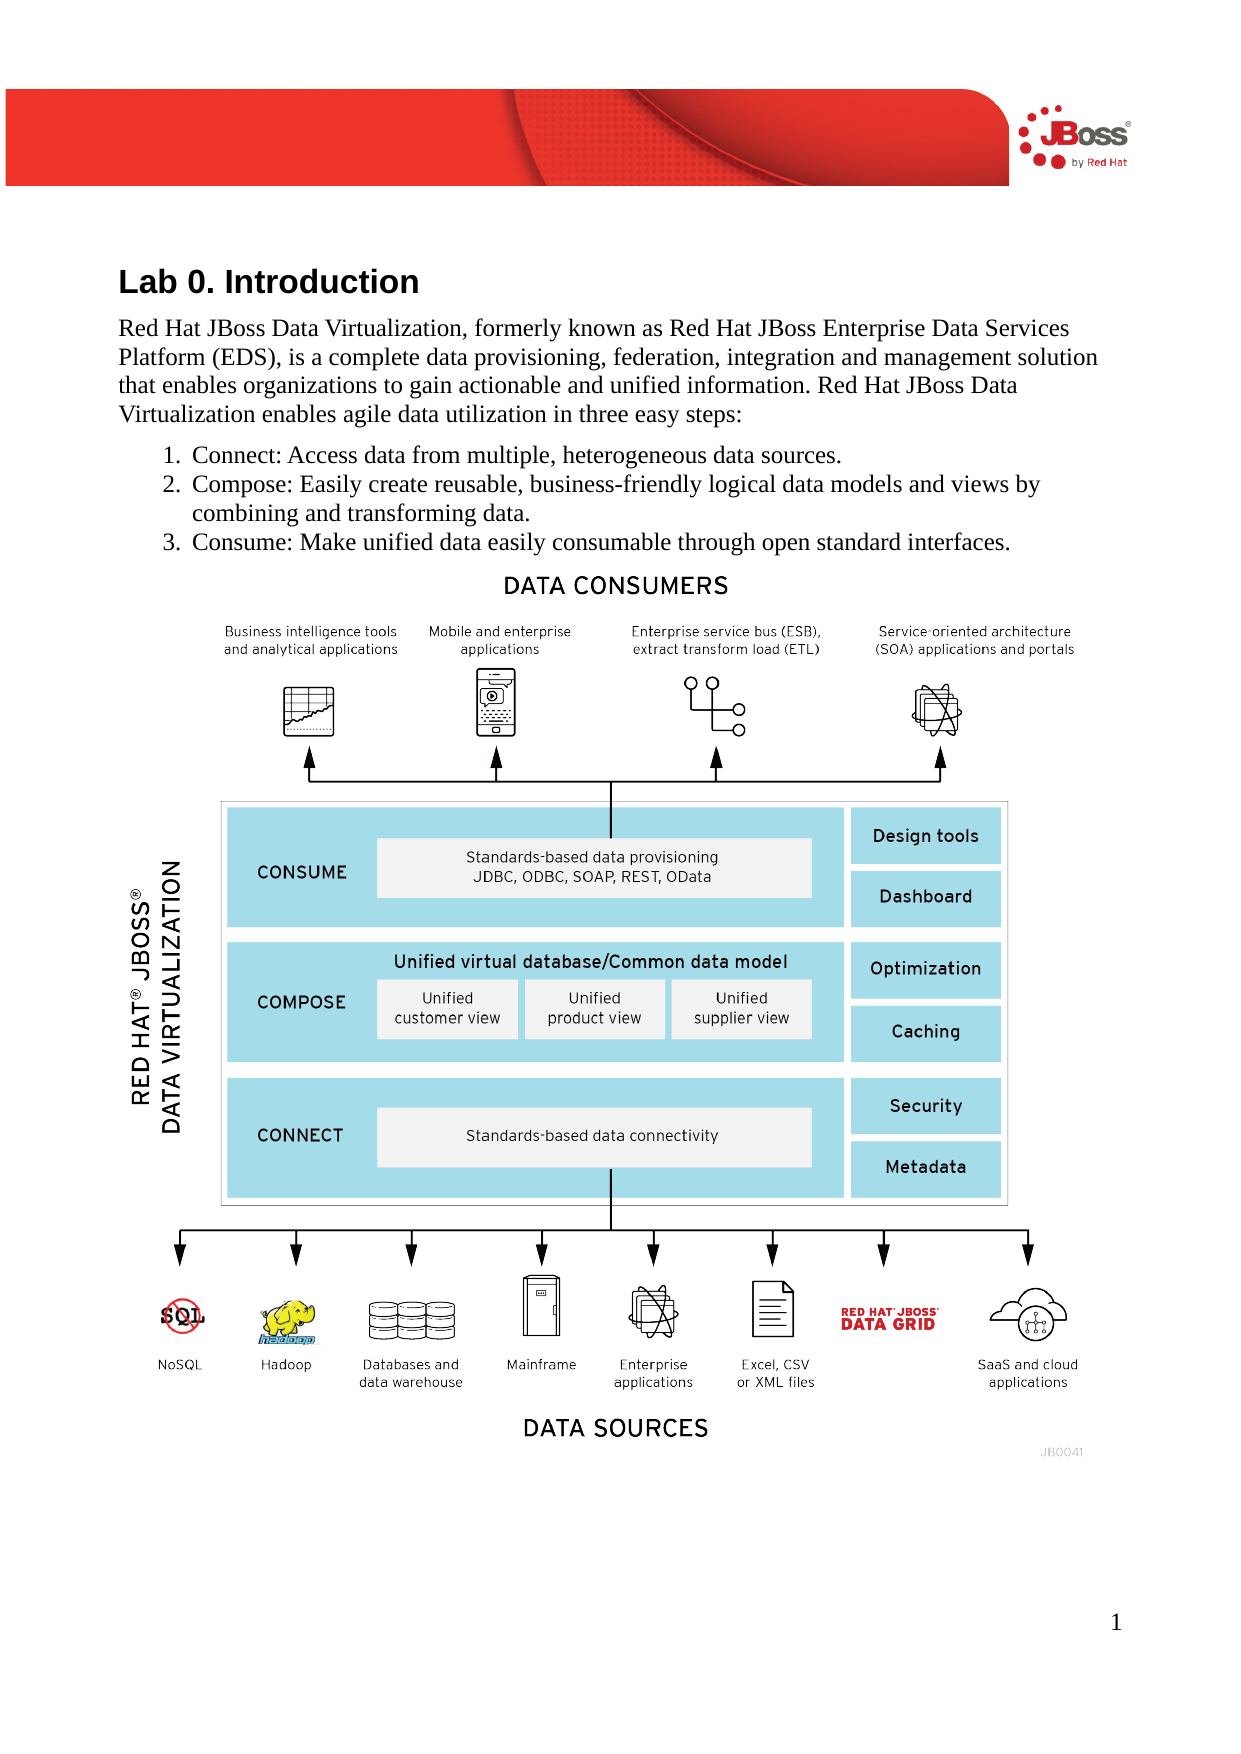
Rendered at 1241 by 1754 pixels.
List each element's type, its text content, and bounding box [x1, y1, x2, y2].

list Consume: Make unified data easily consumable through open standard interfaces. [162, 527, 1122, 556]
picture [5, 89, 1010, 186]
text Red Hat JBoss Data Virtualization, formerly known as Red Hat JBoss Enterprise Data Services Platform (EDS), is a complete data provisioning, federation, integration and management solution that enables organizations to gain actionable and unified information. Red Hat JBoss Data Virtualization enables agile data utilization in three easy steps: [118, 313, 1122, 428]
list Compose: Easily create reusable, business-friendly logical data models and views by combining and transforming data. [162, 469, 1122, 527]
picture [1018, 105, 1131, 169]
list Connect: Access data from multiple, heterogeneous data sources. [162, 441, 1122, 469]
picture [119, 572, 1083, 1459]
subtitle Lab 0. Introduction [118, 262, 1122, 301]
